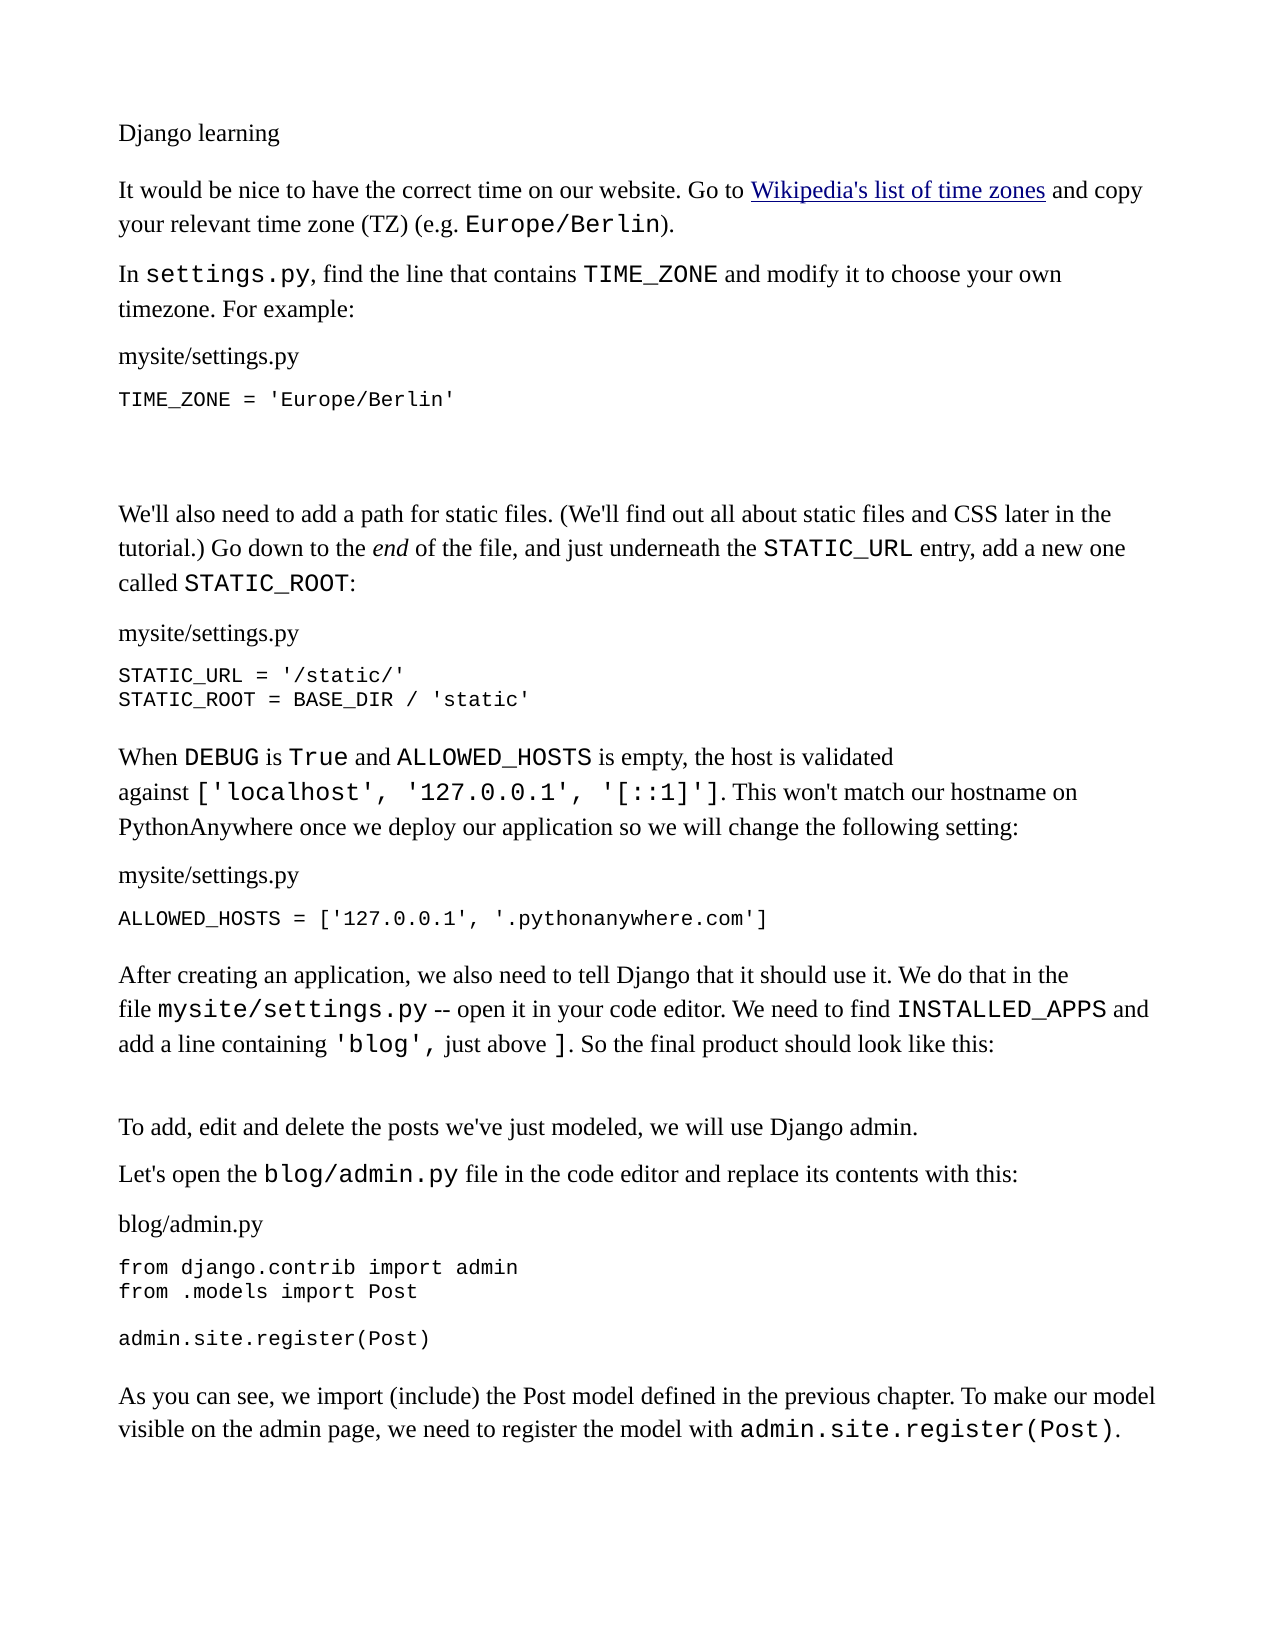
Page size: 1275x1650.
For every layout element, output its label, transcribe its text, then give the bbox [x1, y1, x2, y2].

text Let's open the blog/admin.py file in the code editor and replace its contents with this: [118, 1159, 1157, 1190]
text STATIC_ROOT = BASE_DIR / 'static' [118, 689, 1157, 713]
text from .models import Post [118, 1281, 1157, 1304]
text It would be nice to have the correct time on our website. Go to Wikipedia's list of time zones and copy your relevant time zone (TZ) (e.g. Europe/Berlin). [118, 176, 1157, 239]
text STATIC_URL = '/static/' [118, 665, 1157, 689]
text After creating an application, we also need to tell Django that it should use it. We do that in the file mysite/settings.py -- open it in your code editor. We need to find INSTALLED_APPS and add a line containing 'blog', just above ]. So the final product should look like this: [118, 961, 1157, 1059]
text blog/admin.py [118, 1209, 1157, 1238]
text In settings.py, find the line that contains TIME_ZONE and modify it to choose your own timezone. For example: [118, 259, 1157, 322]
text TIME_ZONE = 'Europe/Berlin' [118, 389, 1157, 413]
text mysite/settings.py [118, 860, 1157, 889]
text admin.site.register(Post) [118, 1328, 1157, 1352]
text As you can see, we import (include) the Post model defined in the previous chapter. To make our model visible on the admin page, we need to register the model with admin.site.register(Post). [118, 1381, 1157, 1445]
text When DEBUG is True and ALLOWED_HOSTS is empty, the host is validated against ['localhost', '127.0.0.1', '[::1]']. This won't match our hostname on PythonAnywhere once we deploy our application so we will change the following setting: [118, 742, 1157, 841]
text We'll also need to add a path for static files. (We'll find out all about static files and CSS later in the tutorial.) Go down to the end of the file, and just underneath the STATIC_URL entry, add a new one called STATIC_ROOT: [118, 499, 1157, 598]
text mysite/settings.py [118, 341, 1157, 370]
text To add, edit and delete the posts we've just modeled, we will use Django admin. [118, 1079, 1157, 1141]
text from django.contrib import admin [118, 1257, 1157, 1281]
text mysite/settings.py [118, 618, 1157, 646]
text Django learning [118, 118, 1157, 147]
text ALLOWED_HOSTS = ['127.0.0.1', '.pythonanywhere.com'] [118, 907, 1157, 931]
